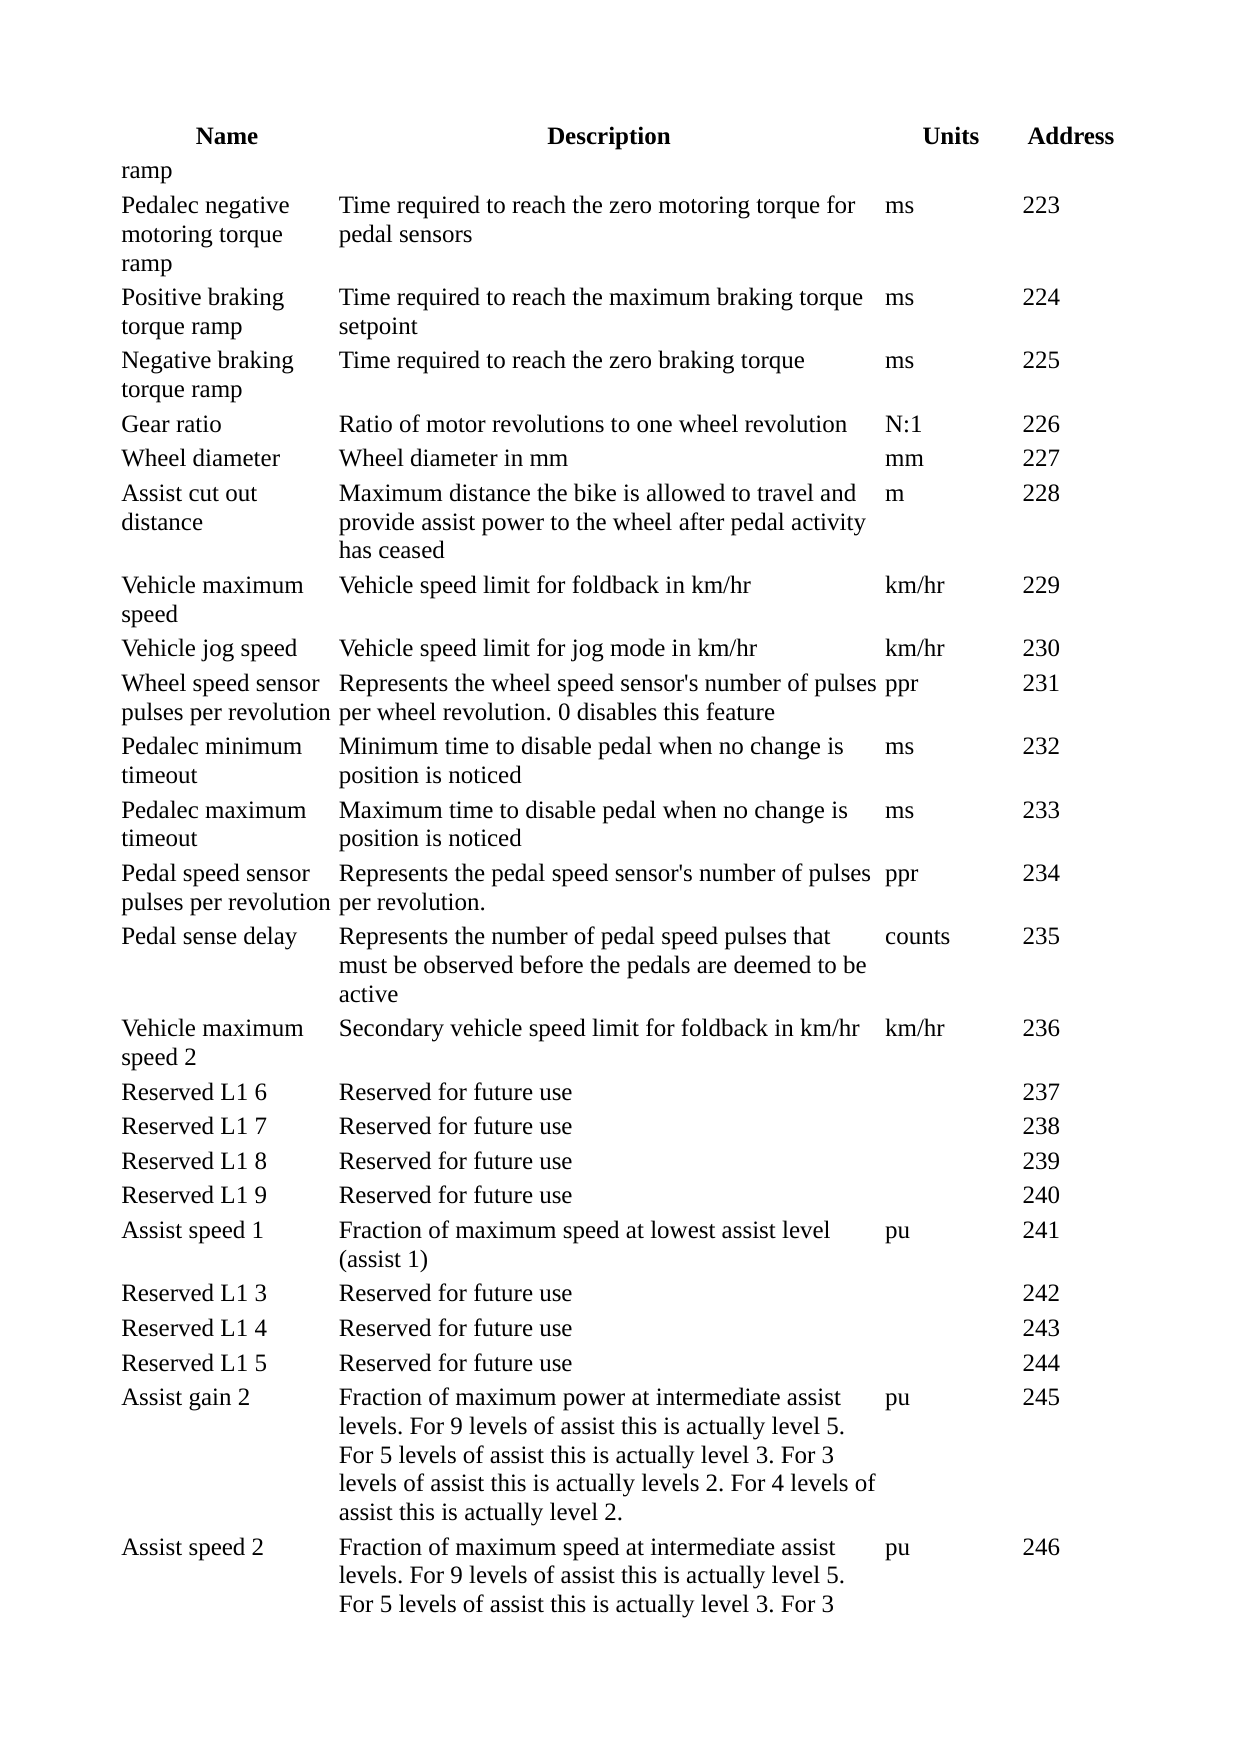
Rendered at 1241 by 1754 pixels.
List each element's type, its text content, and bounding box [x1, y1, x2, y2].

table_cell Assist speed 2 [118, 1529, 336, 1621]
table_cell 241 [1020, 1212, 1122, 1276]
table_cell Maximum time to disable pedal when no change is position is noticed [336, 792, 882, 855]
table_cell pu [882, 1529, 1019, 1621]
table_cell Reserved for future use [336, 1074, 882, 1108]
table_cell Fraction of maximum speed at intermediate assist levels. For 9 levels of assist this is actually level 5. For 5 levels of assist this is actually level 3. For 3 [336, 1529, 882, 1621]
table_cell Pedal sense delay [118, 919, 336, 1011]
table_cell Wheel diameter in mm [336, 441, 882, 475]
table_header Units [882, 118, 1019, 153]
table_cell [882, 1109, 1019, 1143]
table_cell [882, 153, 1019, 187]
table_cell 229 [1020, 567, 1122, 631]
table_cell mm [882, 441, 1019, 475]
table_cell Assist gain 2 [118, 1379, 336, 1529]
table_cell Secondary vehicle speed limit for foldback in km/hr [336, 1011, 882, 1074]
table_cell Assist speed 1 [118, 1212, 336, 1276]
table_cell Time required to reach the zero motoring torque for pedal sensors [336, 187, 882, 279]
table_cell Fraction of maximum speed at lowest assist level (assist 1) [336, 1212, 882, 1276]
table_cell 244 [1020, 1345, 1122, 1379]
table_cell 232 [1020, 729, 1122, 792]
table_cell Reserved for future use [336, 1143, 882, 1178]
table_cell Reserved L1 5 [118, 1345, 336, 1379]
table_cell Reserved for future use [336, 1345, 882, 1379]
table_cell km/hr [882, 631, 1019, 665]
table_cell ms [882, 187, 1019, 279]
table_cell ppr [882, 855, 1019, 918]
table_cell Vehicle maximum speed 2 [118, 1011, 336, 1074]
table_cell 245 [1020, 1379, 1122, 1529]
table_cell Reserved for future use [336, 1109, 882, 1143]
table_cell Reserved for future use [336, 1310, 882, 1345]
table_cell Reserved L1 9 [118, 1178, 336, 1212]
table_cell 233 [1020, 792, 1122, 855]
table_cell [336, 153, 882, 187]
table_cell Negative braking torque ramp [118, 343, 336, 406]
table_cell [882, 1345, 1019, 1379]
table_cell Fraction of maximum power at intermediate assist levels. For 9 levels of assist this is actually level 5. For 5 levels of assist this is actually level 3. For 3 levels of assist this is actually levels 2. For 4 levels of assist this is actually level 2. [336, 1379, 882, 1529]
table_cell 231 [1020, 665, 1122, 728]
table_cell Represents the number of pedal speed pulses that must be observed before the pedals are deemed to be active [336, 919, 882, 1011]
table_cell 228 [1020, 475, 1122, 567]
table_cell km/hr [882, 1011, 1019, 1074]
table_cell Positive braking torque ramp [118, 279, 336, 343]
table_cell Pedal speed sensor pulses per revolution [118, 855, 336, 918]
table_cell ramp [118, 153, 336, 187]
table_cell counts [882, 919, 1019, 1011]
table_cell N:1 [882, 406, 1019, 441]
table_cell [882, 1143, 1019, 1178]
table_cell 235 [1020, 919, 1122, 1011]
table_cell Represents the pedal speed sensor's number of pulses per revolution. [336, 855, 882, 918]
table_cell Ratio of motor revolutions to one wheel revolution [336, 406, 882, 441]
table_cell Reserved L1 3 [118, 1276, 336, 1310]
table_cell m [882, 475, 1019, 567]
table_cell 230 [1020, 631, 1122, 665]
table_cell Wheel speed sensor pulses per revolution [118, 665, 336, 728]
table_cell 234 [1020, 855, 1122, 918]
table_cell 243 [1020, 1310, 1122, 1345]
table_cell Wheel diameter [118, 441, 336, 475]
table_cell Pedalec minimum timeout [118, 729, 336, 792]
table_cell Time required to reach the maximum braking torque setpoint [336, 279, 882, 343]
table_header Address [1020, 118, 1122, 153]
table_cell pu [882, 1379, 1019, 1529]
table_cell Reserved L1 7 [118, 1109, 336, 1143]
table_cell 226 [1020, 406, 1122, 441]
table_cell Minimum time to disable pedal when no change is position is noticed [336, 729, 882, 792]
table_cell [882, 1074, 1019, 1108]
table_cell Reserved L1 6 [118, 1074, 336, 1108]
table_cell 236 [1020, 1011, 1122, 1074]
table_cell Reserved for future use [336, 1276, 882, 1310]
table_cell 227 [1020, 441, 1122, 475]
table_cell 223 [1020, 187, 1122, 279]
table_cell 224 [1020, 279, 1122, 343]
table_cell [882, 1178, 1019, 1212]
table_cell Reserved L1 4 [118, 1310, 336, 1345]
table_cell ms [882, 729, 1019, 792]
table_cell 240 [1020, 1178, 1122, 1212]
table_cell Reserved L1 8 [118, 1143, 336, 1178]
table_cell km/hr [882, 567, 1019, 631]
table_cell [1020, 153, 1122, 187]
table_cell ms [882, 792, 1019, 855]
table_cell pu [882, 1212, 1019, 1276]
table_header Name [118, 118, 336, 153]
table_cell Vehicle maximum speed [118, 567, 336, 631]
table_cell Reserved for future use [336, 1178, 882, 1212]
table_cell 237 [1020, 1074, 1122, 1108]
table_cell ppr [882, 665, 1019, 728]
table_cell ms [882, 279, 1019, 343]
table_cell [882, 1310, 1019, 1345]
table_cell Vehicle speed limit for jog mode in km/hr [336, 631, 882, 665]
table_cell 238 [1020, 1109, 1122, 1143]
table_cell Assist cut out distance [118, 475, 336, 567]
table_cell 246 [1020, 1529, 1122, 1621]
table_cell [882, 1276, 1019, 1310]
table_cell Vehicle speed limit for foldback in km/hr [336, 567, 882, 631]
table_cell Maximum distance the bike is allowed to travel and provide assist power to the wheel after pedal activity has ceased [336, 475, 882, 567]
table_cell Pedalec negative motoring torque ramp [118, 187, 336, 279]
table_cell 225 [1020, 343, 1122, 406]
table_cell Pedalec maximum timeout [118, 792, 336, 855]
table_cell Gear ratio [118, 406, 336, 441]
table_cell 239 [1020, 1143, 1122, 1178]
table_cell ms [882, 343, 1019, 406]
table_cell Vehicle jog speed [118, 631, 336, 665]
table_cell 242 [1020, 1276, 1122, 1310]
table_cell Represents the wheel speed sensor's number of pulses per wheel revolution. 0 disables this feature [336, 665, 882, 728]
table_header Description [336, 118, 882, 153]
table_cell Time required to reach the zero braking torque [336, 343, 882, 406]
